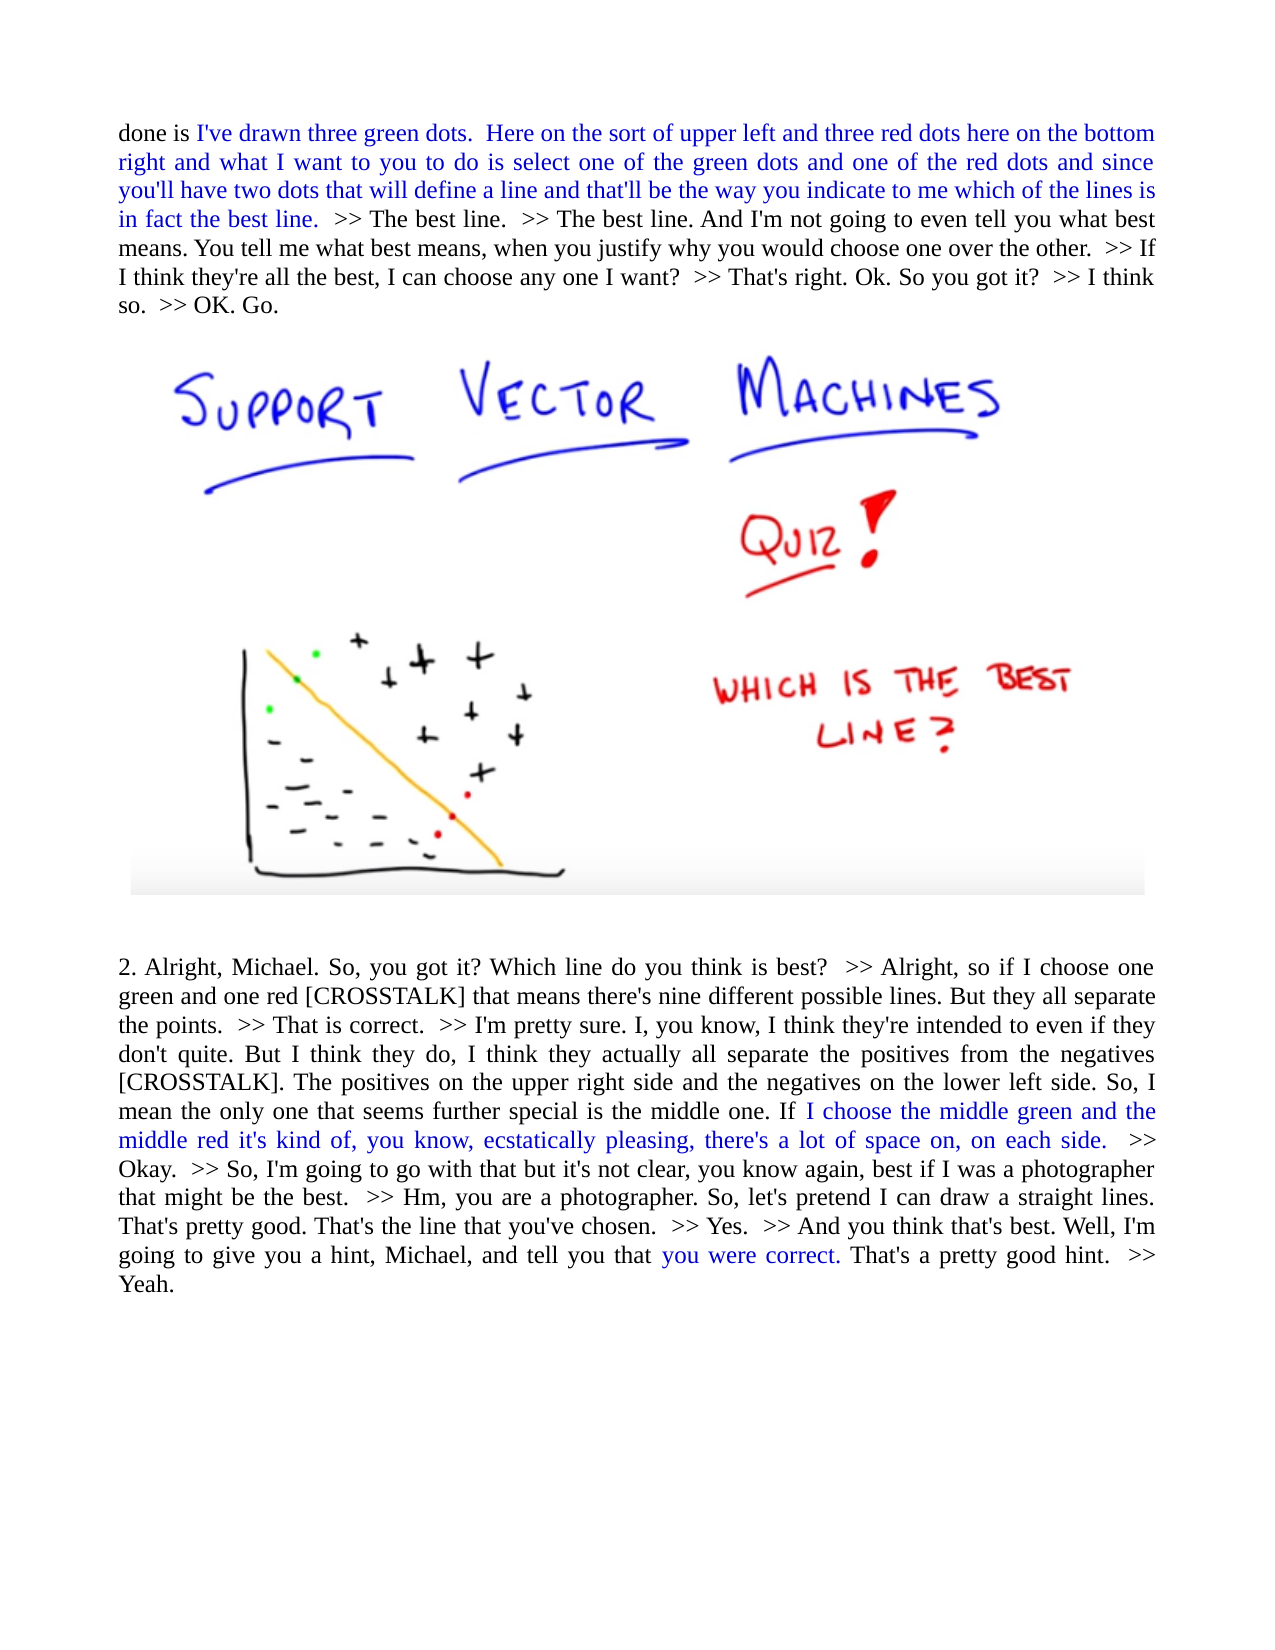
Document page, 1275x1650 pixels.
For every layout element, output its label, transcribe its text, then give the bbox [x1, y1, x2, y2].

text 2. Alright, Michael. So, you got it? Which line do you think is best? >> Alright, so if I choose one green and one red [CROSSTALK] that means there's nine different possible lines. But they all separate the points. >> That is correct. >> I'm pretty sure. I, you know, I think they're intended to even if they don't quite. But I think they do, I think they actually all separate the positives from the negatives [CROSSTALK]. The positives on the upper right side and the negatives on the lower left side. So, I mean the only one that seems further special is the middle one. If I choose the middle green and the middle red it's kind of, you know, ecstatically pleasing, there's a lot of space on, on each side. >> Okay. >> So, I'm going to go with that but it's not clear, you know again, best if I was a photographer that might be the best. >> Hm, you are a photographer. So, let's pretend I can draw a straight lines. That's pretty good. That's the line that you've chosen. >> Yes. >> And you think that's best. Well, I'm going to give you a hint, Michael, and tell you that you were correct. That's a pretty good hint. >> Yeah. [118, 952, 1157, 1297]
picture [130, 348, 1145, 895]
text done is I've drawn three green dots. Here on the sort of upper left and three red dots here on the bottom right and what I want to you to do is select one of the green dots and one of the red dots and since you'll have two dots that will define a line and that'll be the way you indicate to me which of the lines is in fact the best line. >> The best line. >> The best line. And I'm not going to even tell you what best means. You tell me what best means, when you justify why you would choose one over the other. >> If I think they're all the best, I can choose any one I want? >> That's right. Ok. So you got it? >> I think so. >> OK. Go. [118, 118, 1157, 319]
